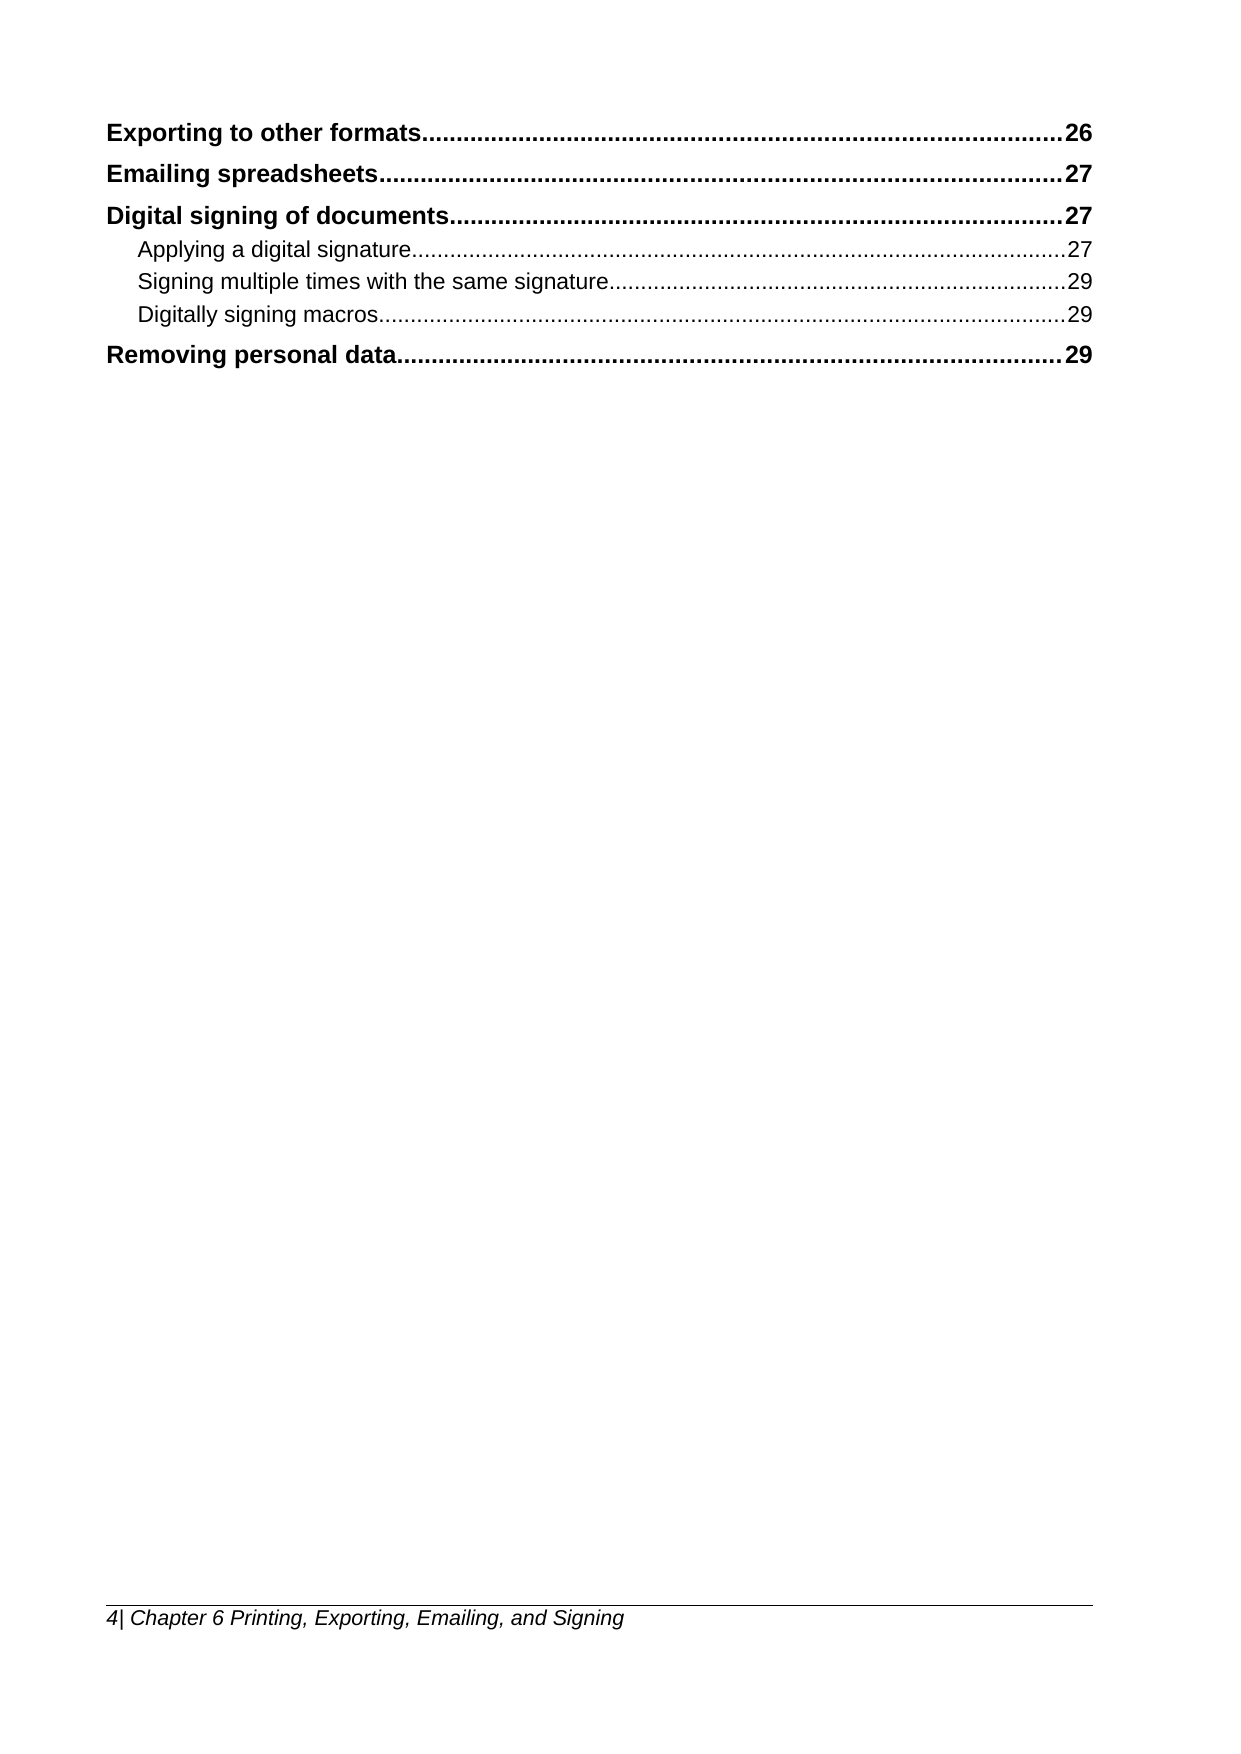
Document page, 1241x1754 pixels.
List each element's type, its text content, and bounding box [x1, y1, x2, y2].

text Signing multiple times with the same signature 29 [137, 268, 1093, 294]
text Digital signing of documents 27 [106, 201, 1093, 229]
text Digitally signing macros 29 [137, 301, 1093, 327]
text Applying a digital signature 27 [137, 236, 1093, 262]
text Exporting to other formats 26 [106, 118, 1093, 147]
text Emailing spreadsheets 27 [106, 159, 1093, 188]
text Removing personal data 29 [106, 340, 1093, 368]
